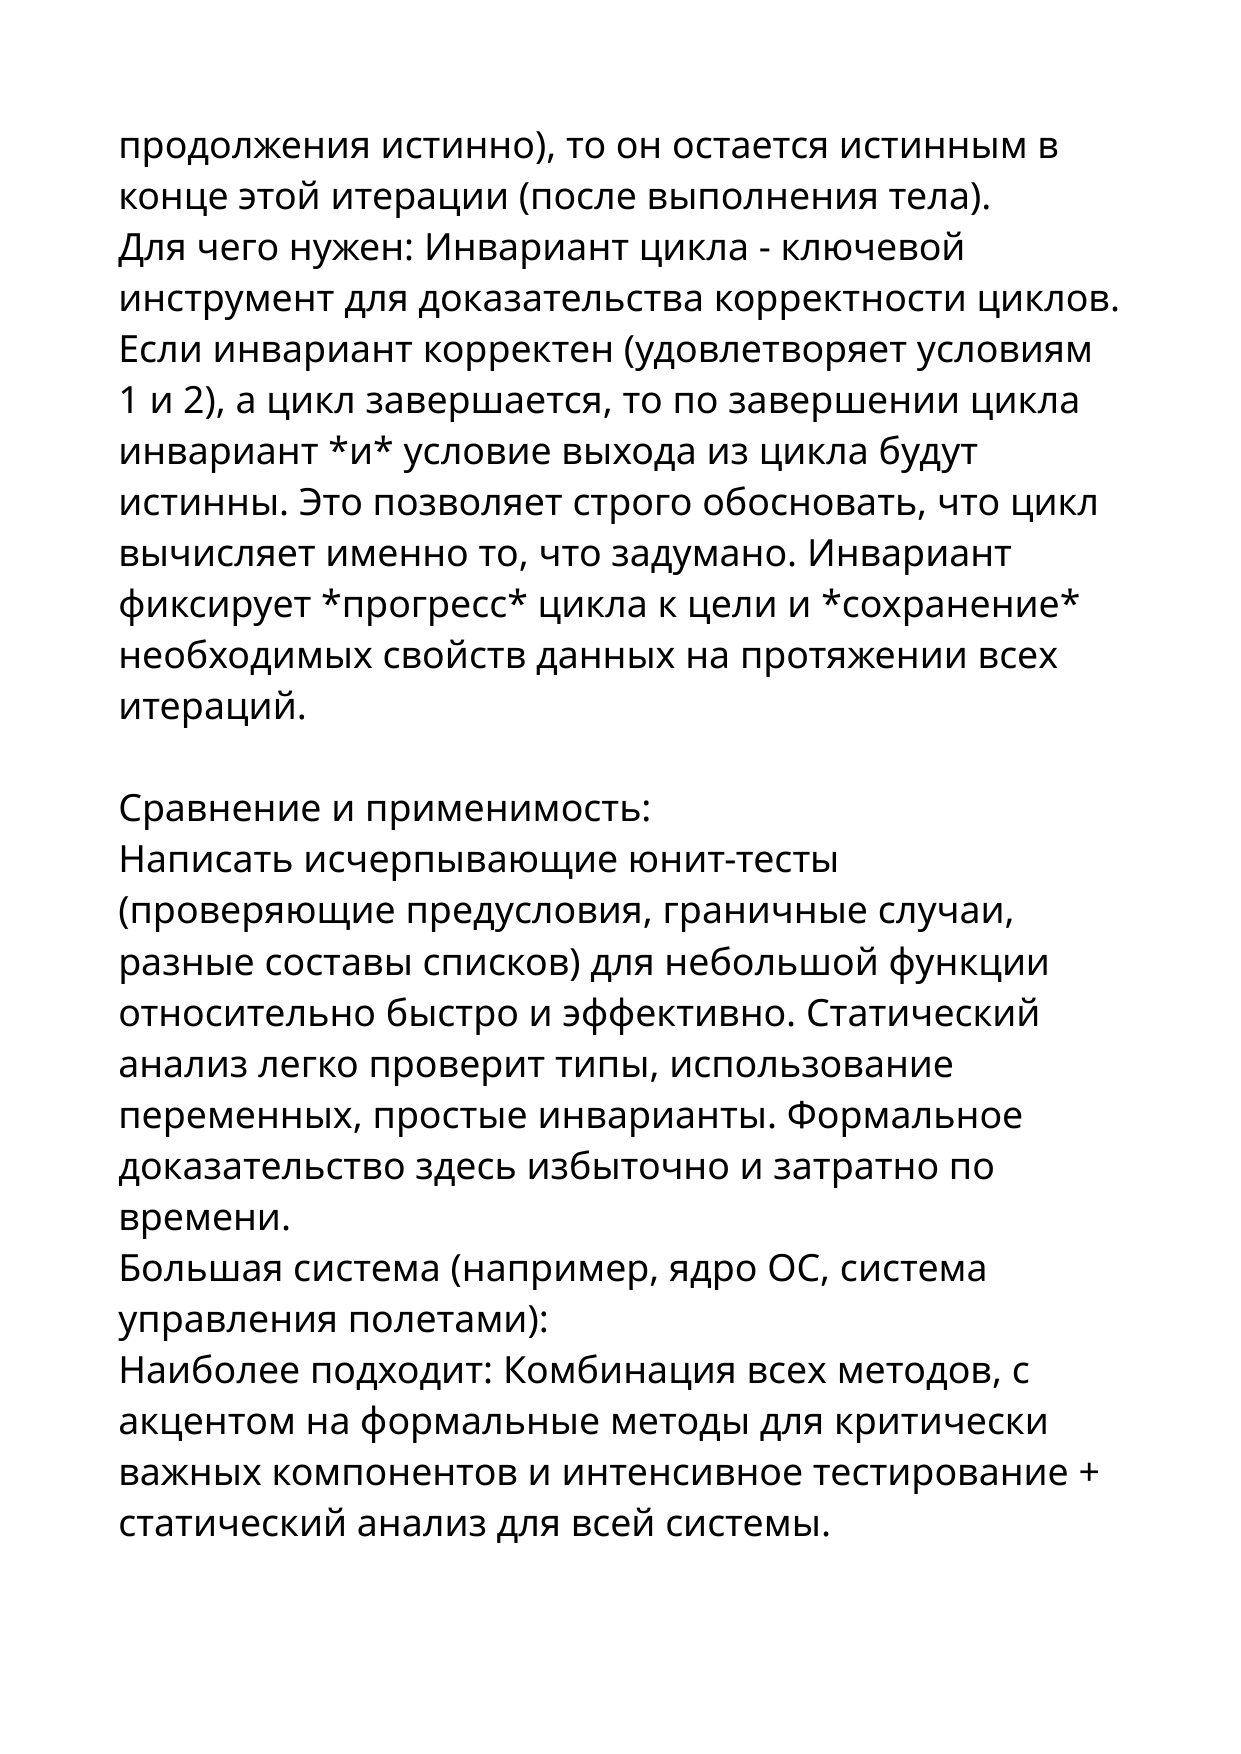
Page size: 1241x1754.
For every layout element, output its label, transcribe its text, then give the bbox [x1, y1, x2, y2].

text Большая система (например, ядро ОС, система управления полетами): [118, 1241, 1122, 1343]
text Наиболее подходит: Комбинация всех методов, с акцентом на формальные методы для критически важных компонентов и интенсивное тестирование + статический анализ для всей системы. [118, 1343, 1122, 1547]
text Сравнение и применимость: [118, 782, 1122, 833]
text продолжения истинно), то он остается истинным в конце этой итерации (после выполнения тела). [118, 118, 1122, 220]
text Написать исчерпывающие юнит-тесты (проверяющие предусловия, граничные случаи, разные составы списков) для небольшой функции относительно быстро и эффективно. Статический анализ легко проверит типы, использование переменных, простые инварианты. Формальное доказательство здесь избыточно и затратно по времени. [118, 833, 1122, 1241]
text Для чего нужен: Инвариант цикла - ключевой инструмент для доказательства корректности циклов. Если инвариант корректен (удовлетворяет условиям 1 и 2), а цикл завершается, то по завершении цикла инвариант *и* условие выхода из цикла будут истинны. Это позволяет строго обосновать, что цикл вычисляет именно то, что задумано. Инвариант фиксирует *прогресс* цикла к цели и *сохранение* необходимых свойств данных на протяжении всех итераций. [118, 220, 1122, 731]
